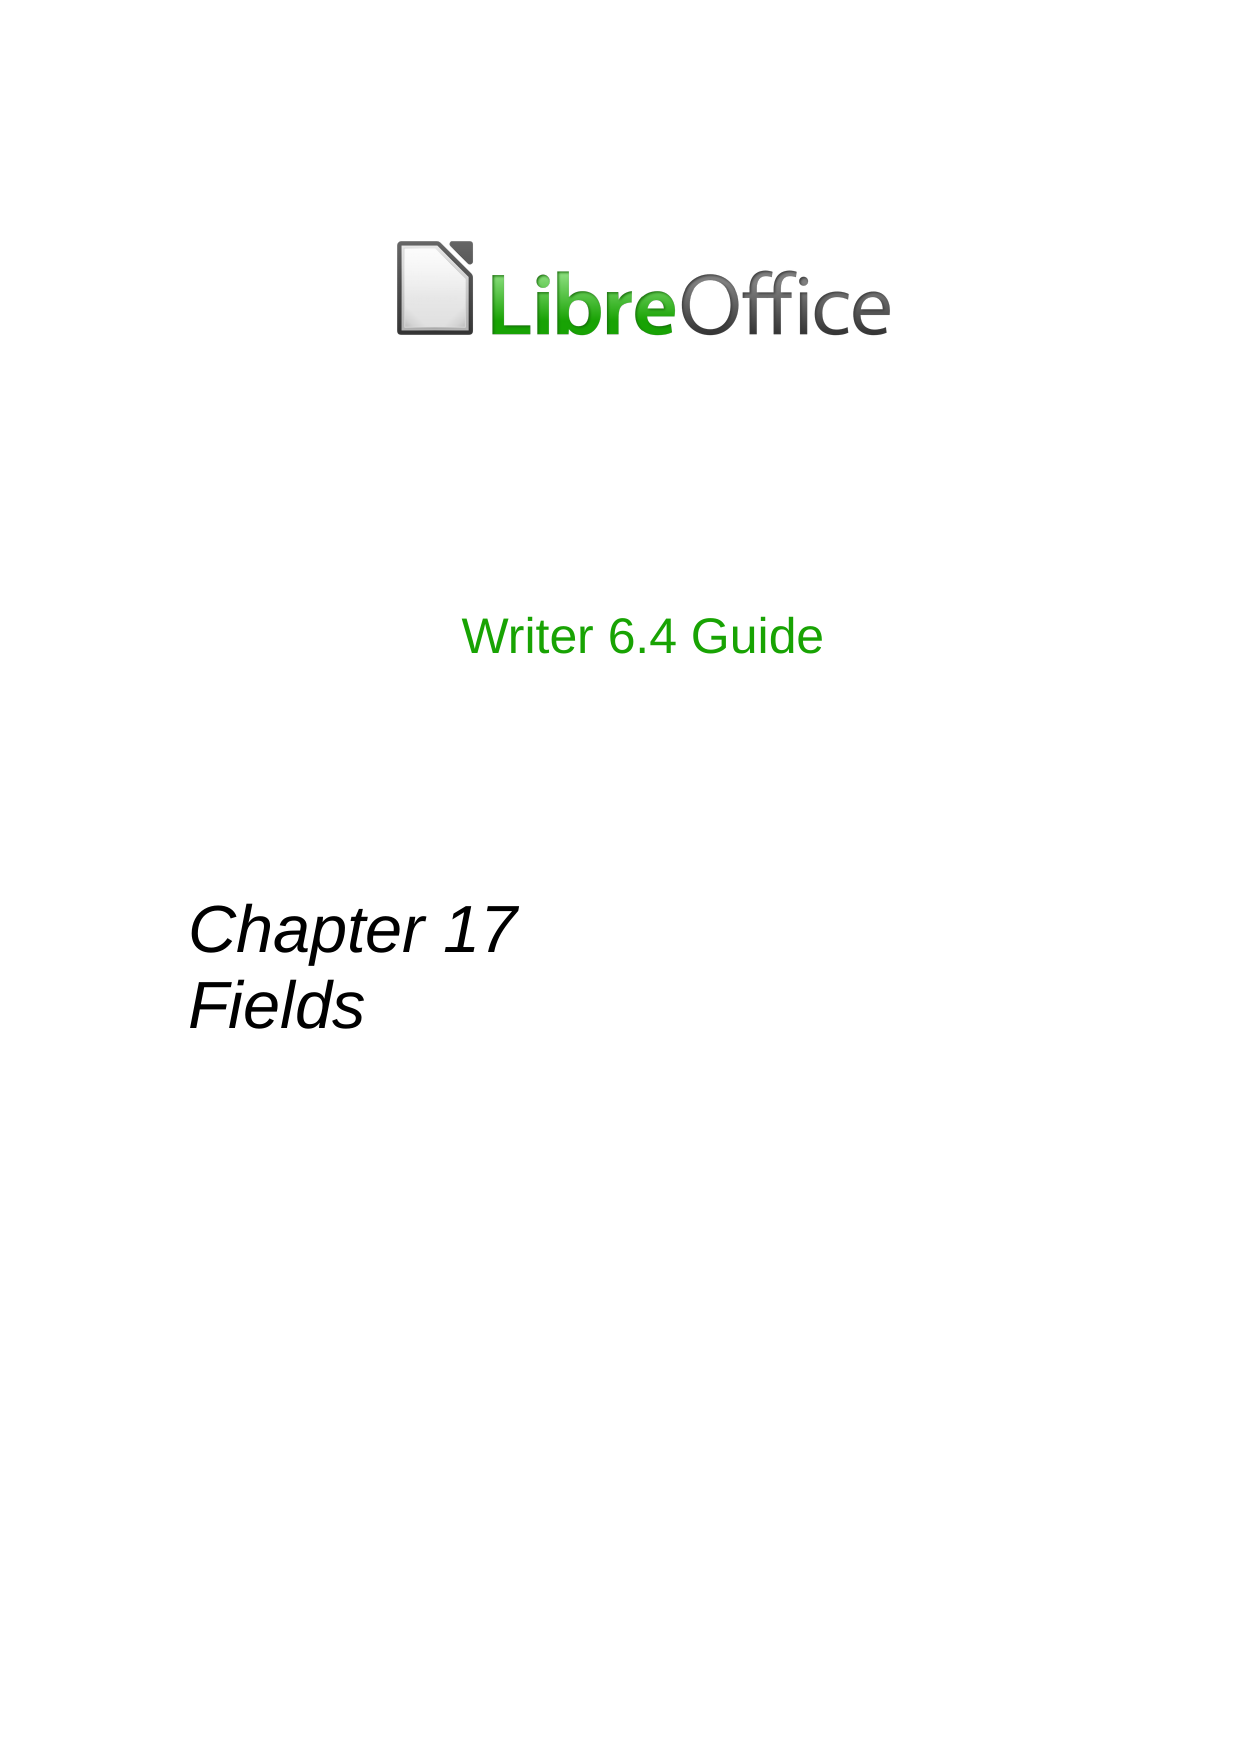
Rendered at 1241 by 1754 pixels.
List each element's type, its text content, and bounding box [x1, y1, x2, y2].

text Writer 6.4 Guide [188, 607, 1098, 664]
title Chapter 17 Fields [188, 889, 1098, 1043]
picture [392, 236, 893, 342]
